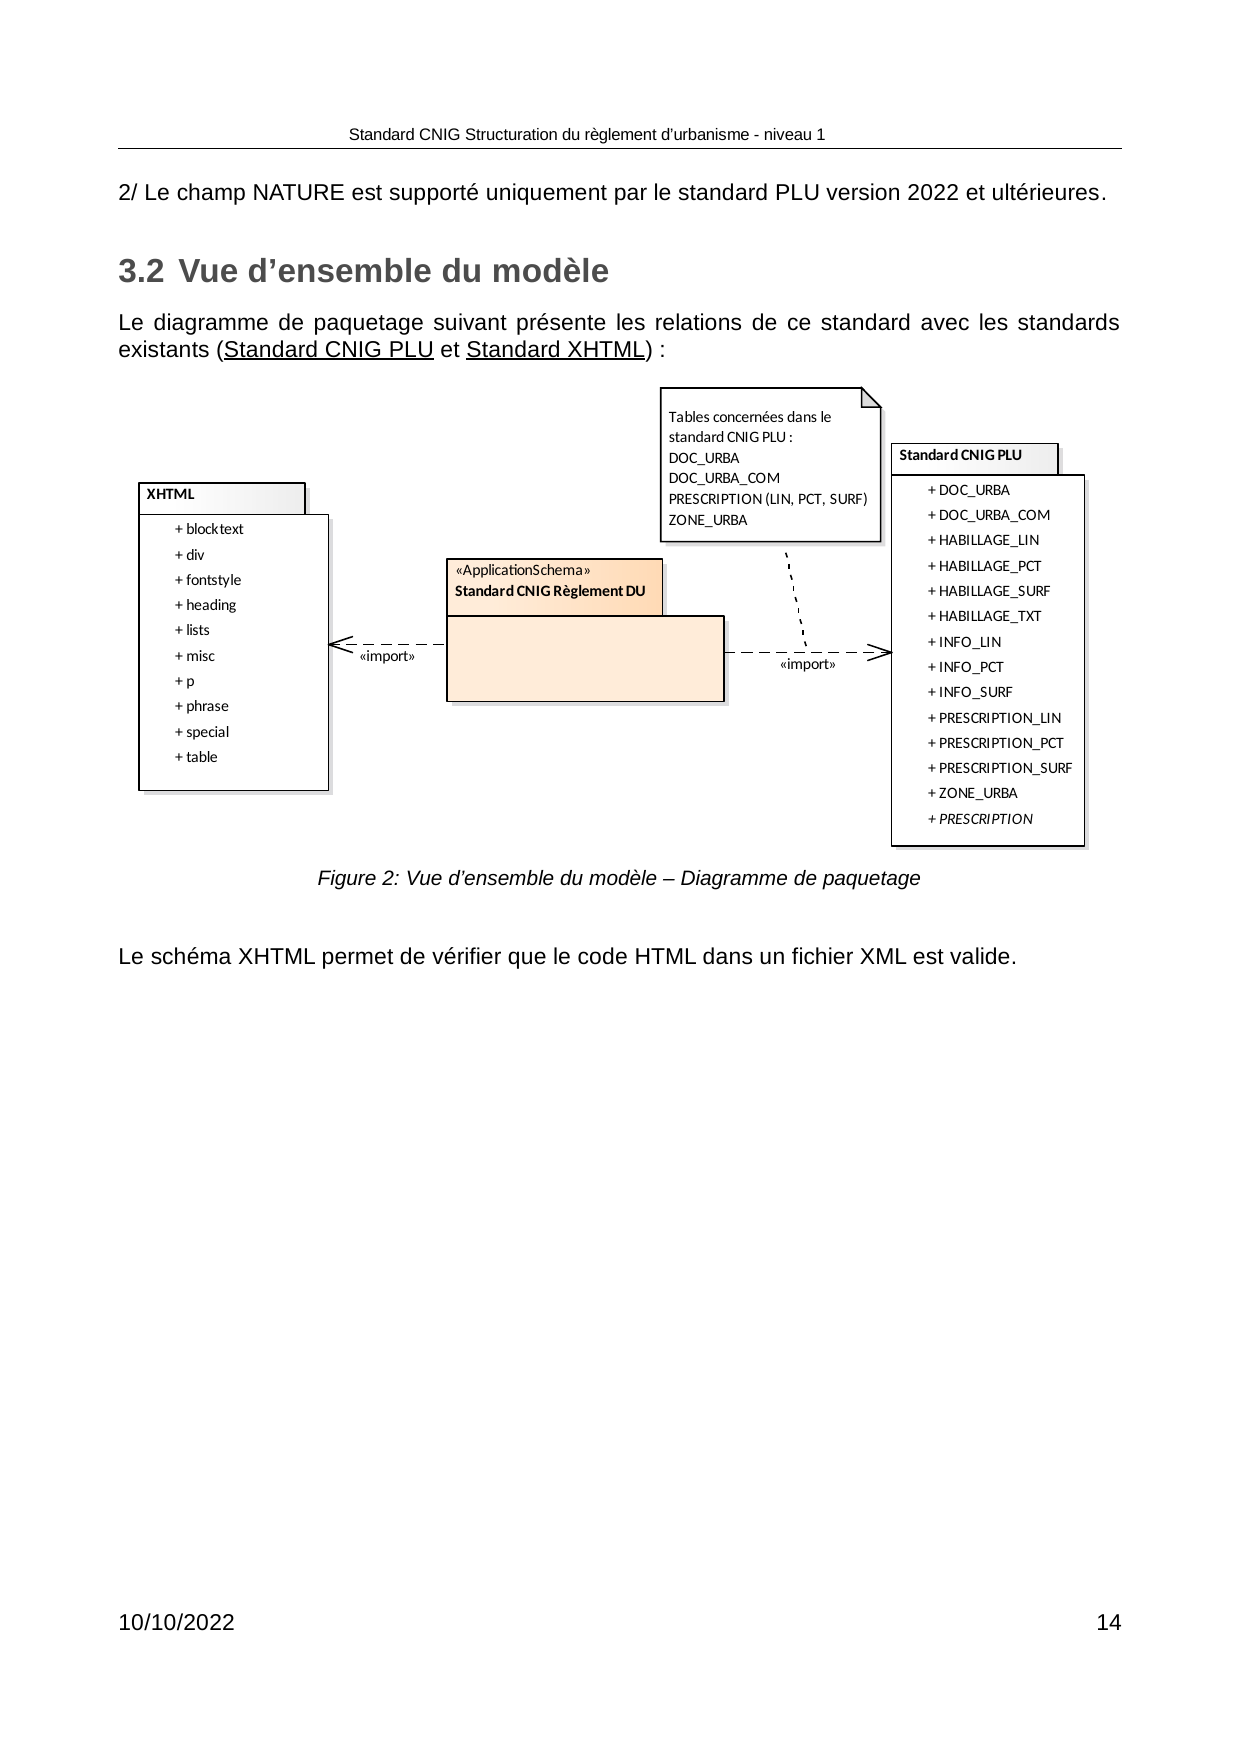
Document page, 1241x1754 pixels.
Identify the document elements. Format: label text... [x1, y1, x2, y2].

subtitle Vue d’ensemble du modèle [118, 251, 1122, 289]
text 2/ Le champ NATURE est supporté uniquement par le standard PLU version 2022 et ultérieures. [118, 178, 1122, 206]
text Le schéma XHTML permet de vérifier que le code HTML dans un fichier XML est valide. [118, 942, 1122, 969]
text Le diagramme de paquetage suivant présente les relations de ce standard avec les standards existants (Standard CNIG PLU et Standard XHTML) : [118, 308, 1122, 362]
text Figure 2: Vue d’ensemble du modèle – Diagramme de paquetage [118, 866, 1122, 890]
